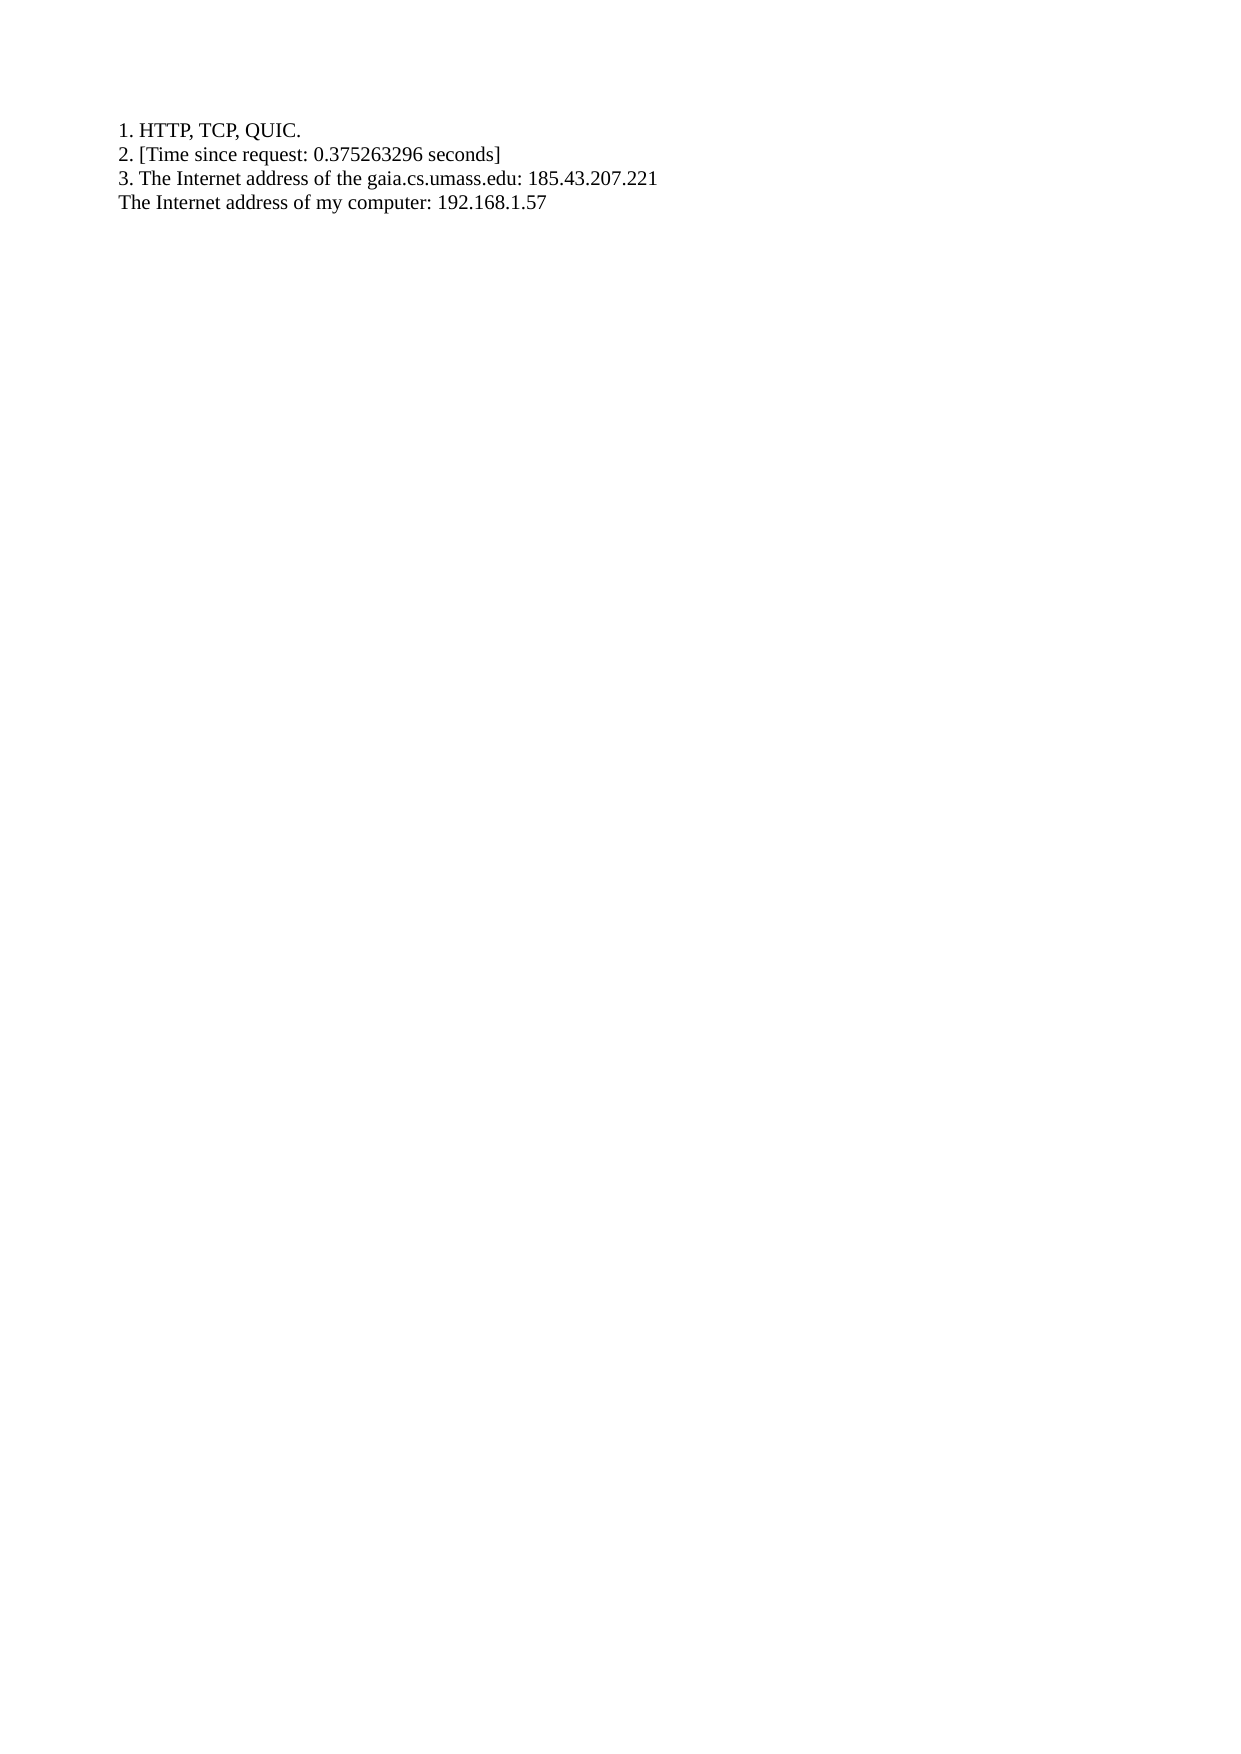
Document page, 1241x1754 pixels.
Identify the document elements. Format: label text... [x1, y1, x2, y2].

text 3. The Internet address of the gaia.cs.umass.edu: 185.43.207.221 [118, 166, 1122, 190]
text 2. [Time since request: 0.375263296 seconds] [118, 142, 1122, 166]
text The Internet address of my computer: 192.168.1.57 [118, 190, 1122, 214]
text 1. HTTP, TCP, QUIC. [118, 118, 1122, 142]
